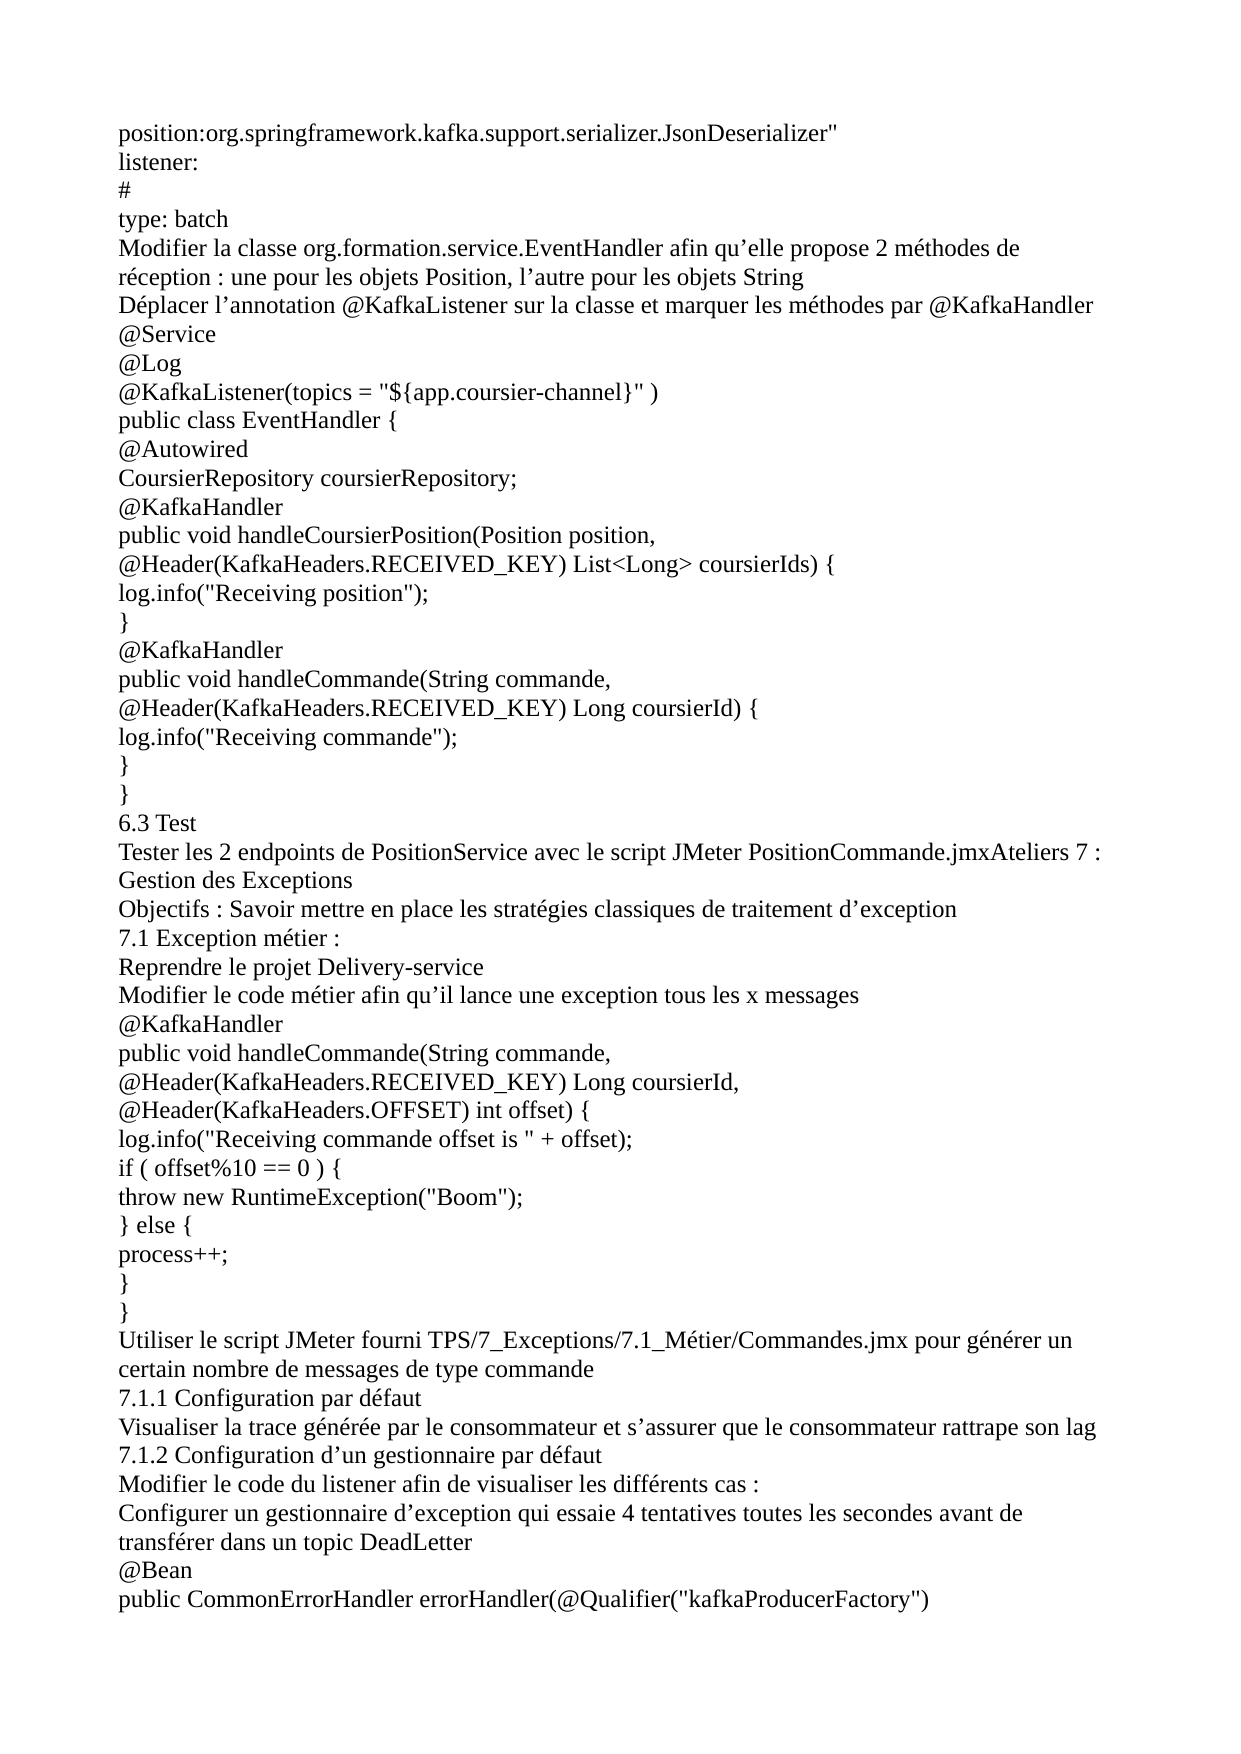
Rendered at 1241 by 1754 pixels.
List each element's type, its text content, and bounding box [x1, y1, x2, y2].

text Tester les 2 endpoints de PositionService avec le script JMeter PositionCommande.jmxAteliers 7 : Gestion des Exceptions [118, 837, 1122, 894]
text log.info("Receiving commande"); [118, 722, 1122, 751]
text CoursierRepository coursierRepository; [118, 463, 1122, 492]
text } [118, 1268, 1122, 1297]
text public void handleCommande(String commande, [118, 1038, 1122, 1067]
text Utiliser le script JMeter fourni TPS/7_Exceptions/7.1_Métier/Commandes.jmx pour générer un [118, 1326, 1122, 1354]
text } else { [118, 1211, 1122, 1239]
text } [118, 751, 1122, 779]
text Modifier le code métier afin qu’il lance une exception tous les x messages [118, 981, 1122, 1009]
text public class EventHandler { [118, 406, 1122, 434]
text @KafkaHandler [118, 1009, 1122, 1038]
text process++; [118, 1239, 1122, 1268]
text transférer dans un topic DeadLetter [118, 1527, 1122, 1556]
text Visualiser la trace générée par le consommateur et s’assurer que le consommateur rattrape son lag [118, 1412, 1122, 1441]
text log.info("Receiving commande offset is " + offset); [118, 1124, 1122, 1153]
text type: batch [118, 204, 1122, 233]
text public void handleCoursierPosition(Position position, [118, 521, 1122, 549]
text @Header(KafkaHeaders.OFFSET) int offset) { [118, 1096, 1122, 1124]
text # [118, 176, 1122, 204]
text @Service [118, 319, 1122, 348]
text position:org.springframework.kafka.support.serializer.JsonDeserializer" [118, 118, 1122, 147]
text @Log [118, 348, 1122, 377]
text public CommonErrorHandler errorHandler(@Qualifier("kafkaProducerFactory") [118, 1584, 1122, 1613]
text @KafkaHandler [118, 636, 1122, 664]
text @KafkaHandler [118, 492, 1122, 521]
text 7.1 Exception métier : [118, 923, 1122, 952]
text log.info("Receiving position"); [118, 578, 1122, 607]
text 6.3 Test [118, 808, 1122, 837]
text @Header(KafkaHeaders.RECEIVED_KEY) Long coursierId) { [118, 693, 1122, 722]
text } [118, 1297, 1122, 1326]
text Modifier la classe org.formation.service.EventHandler afin qu’elle propose 2 méthodes de [118, 233, 1122, 262]
text Déplacer l’annotation @KafkaListener sur la classe et marquer les méthodes par @KafkaHandler [118, 291, 1122, 319]
text @KafkaListener(topics = "${app.coursier-channel}" ) [118, 377, 1122, 406]
text @Bean [118, 1556, 1122, 1584]
text public void handleCommande(String commande, [118, 664, 1122, 693]
text @Header(KafkaHeaders.RECEIVED_KEY) Long coursierId, [118, 1067, 1122, 1096]
text 7.1.1 Configuration par défaut [118, 1383, 1122, 1412]
text listener: [118, 147, 1122, 176]
text @Autowired [118, 434, 1122, 463]
text @Header(KafkaHeaders.RECEIVED_KEY) List<Long> coursierIds) { [118, 549, 1122, 578]
text Objectifs : Savoir mettre en place les stratégies classiques de traitement d’exception [118, 894, 1122, 923]
text Modifier le code du listener afin de visualiser les différents cas : [118, 1469, 1122, 1498]
text throw new RuntimeException("Boom"); [118, 1182, 1122, 1211]
text if ( offset%10 == 0 ) { [118, 1153, 1122, 1182]
text 7.1.2 Configuration d’un gestionnaire par défaut [118, 1441, 1122, 1469]
text } [118, 779, 1122, 808]
text } [118, 607, 1122, 636]
text réception : une pour les objets Position, l’autre pour les objets String [118, 262, 1122, 291]
text certain nombre de messages de type commande [118, 1354, 1122, 1383]
text Configurer un gestionnaire d’exception qui essaie 4 tentatives toutes les secondes avant de [118, 1498, 1122, 1527]
text Reprendre le projet Delivery-service [118, 952, 1122, 981]
